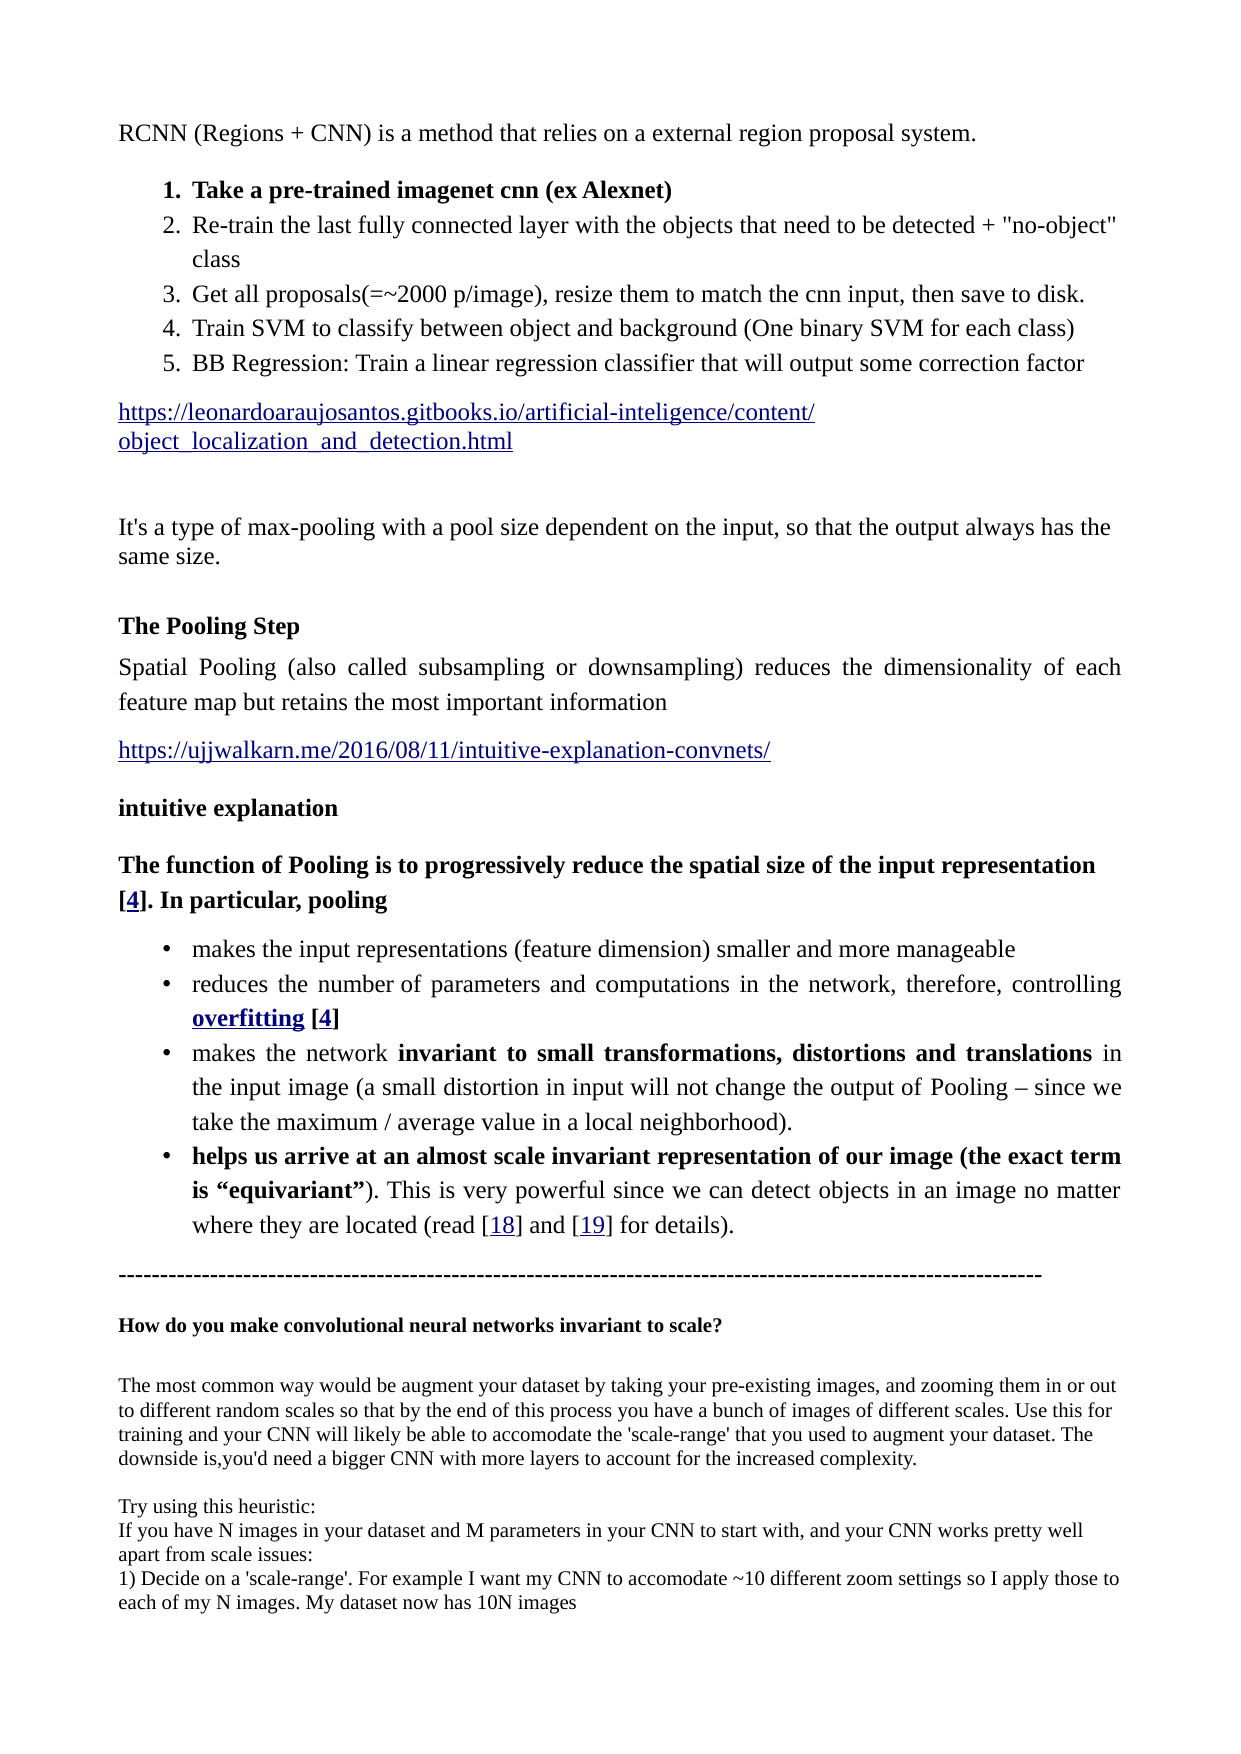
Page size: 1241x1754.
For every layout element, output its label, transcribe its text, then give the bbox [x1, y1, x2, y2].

list Re-train the last fully connected layer with the objects that need to be detected + "no-object" class [162, 210, 1122, 273]
subtitle The Pooling Step [118, 611, 1122, 639]
text The most common way would be augment your dataset by taking your pre-existing images, and zooming them in or out to different random scales so that by the end of this process you have a bunch of images of different scales. Use this for training and your CNN will likely be able to accomodate the 'scale-range' that you used to augment your dataset. The downside is,you'd need a bigger CNN with more layers to account for the increased complexity. Try using this heuristic: If you have N images in your dataset and M parameters in your CNN to start with, and your CNN works pretty well apart from scale issues: 1) Decide on a 'scale-range'. For example I want my CNN to accomodate ~10 different zoom settings so I apply those to each of my N images. My dataset now has 10N images [118, 1373, 1122, 1614]
list helps us arrive at an almost scale invariant representation of our image (the exact term is “equivariant”). This is very powerful since we can detect objects in an image no matter where they are located (read [18] and [19] for details). [162, 1141, 1122, 1239]
list Train SVM to classify between object and background (One binary SVM for each class) [162, 313, 1122, 342]
subtitle How do you make convolutional neural networks invariant to scale? [118, 1313, 1122, 1337]
text intuitive explanation [118, 793, 1122, 822]
list BB Regression: Train a linear regression classifier that will output some correction factor [162, 348, 1122, 377]
text It's a type of max-pooling with a pool size dependent on the input, so that the output always has the same size. [118, 512, 1122, 569]
list makes the network invariant to small transformations, distortions and translations in the input image (a small distortion in input will not change the output of Pooling – since we take the maximum / average value in a local neighborhood). [162, 1038, 1122, 1135]
list Get all proposals(=~2000 p/image), resize them to match the cnn input, then save to disk. [162, 279, 1122, 308]
list reduces the number of parameters and computations in the network, therefore, controlling overfitting [4] [162, 969, 1122, 1032]
text https://ujjwalkarn.me/2016/08/11/intuitive-explanation-convnets/ [118, 736, 1122, 764]
text --------------------------------------------------------------------------------------------------------------- [118, 1259, 1122, 1288]
text The function of Pooling is to progressively reduce the spatial size of the input representation [4]. In particular, pooling [118, 851, 1122, 914]
text RCNN (Regions + CNN) is a method that relies on a external region proposal system. [118, 118, 1122, 147]
text Spatial Pooling (also called subsampling or downsampling) reduces the dimensionality of each feature map but retains the most important information [118, 652, 1122, 715]
list Take a pre-trained imagenet cnn (ex Alexnet) [162, 176, 1122, 204]
text https://leonardoaraujosantos.gitbooks.io/artificial-inteligence/content/object_localization_and_detection.html [118, 397, 1122, 454]
list makes the input representations (feature dimension) smaller and more manageable [162, 934, 1122, 963]
